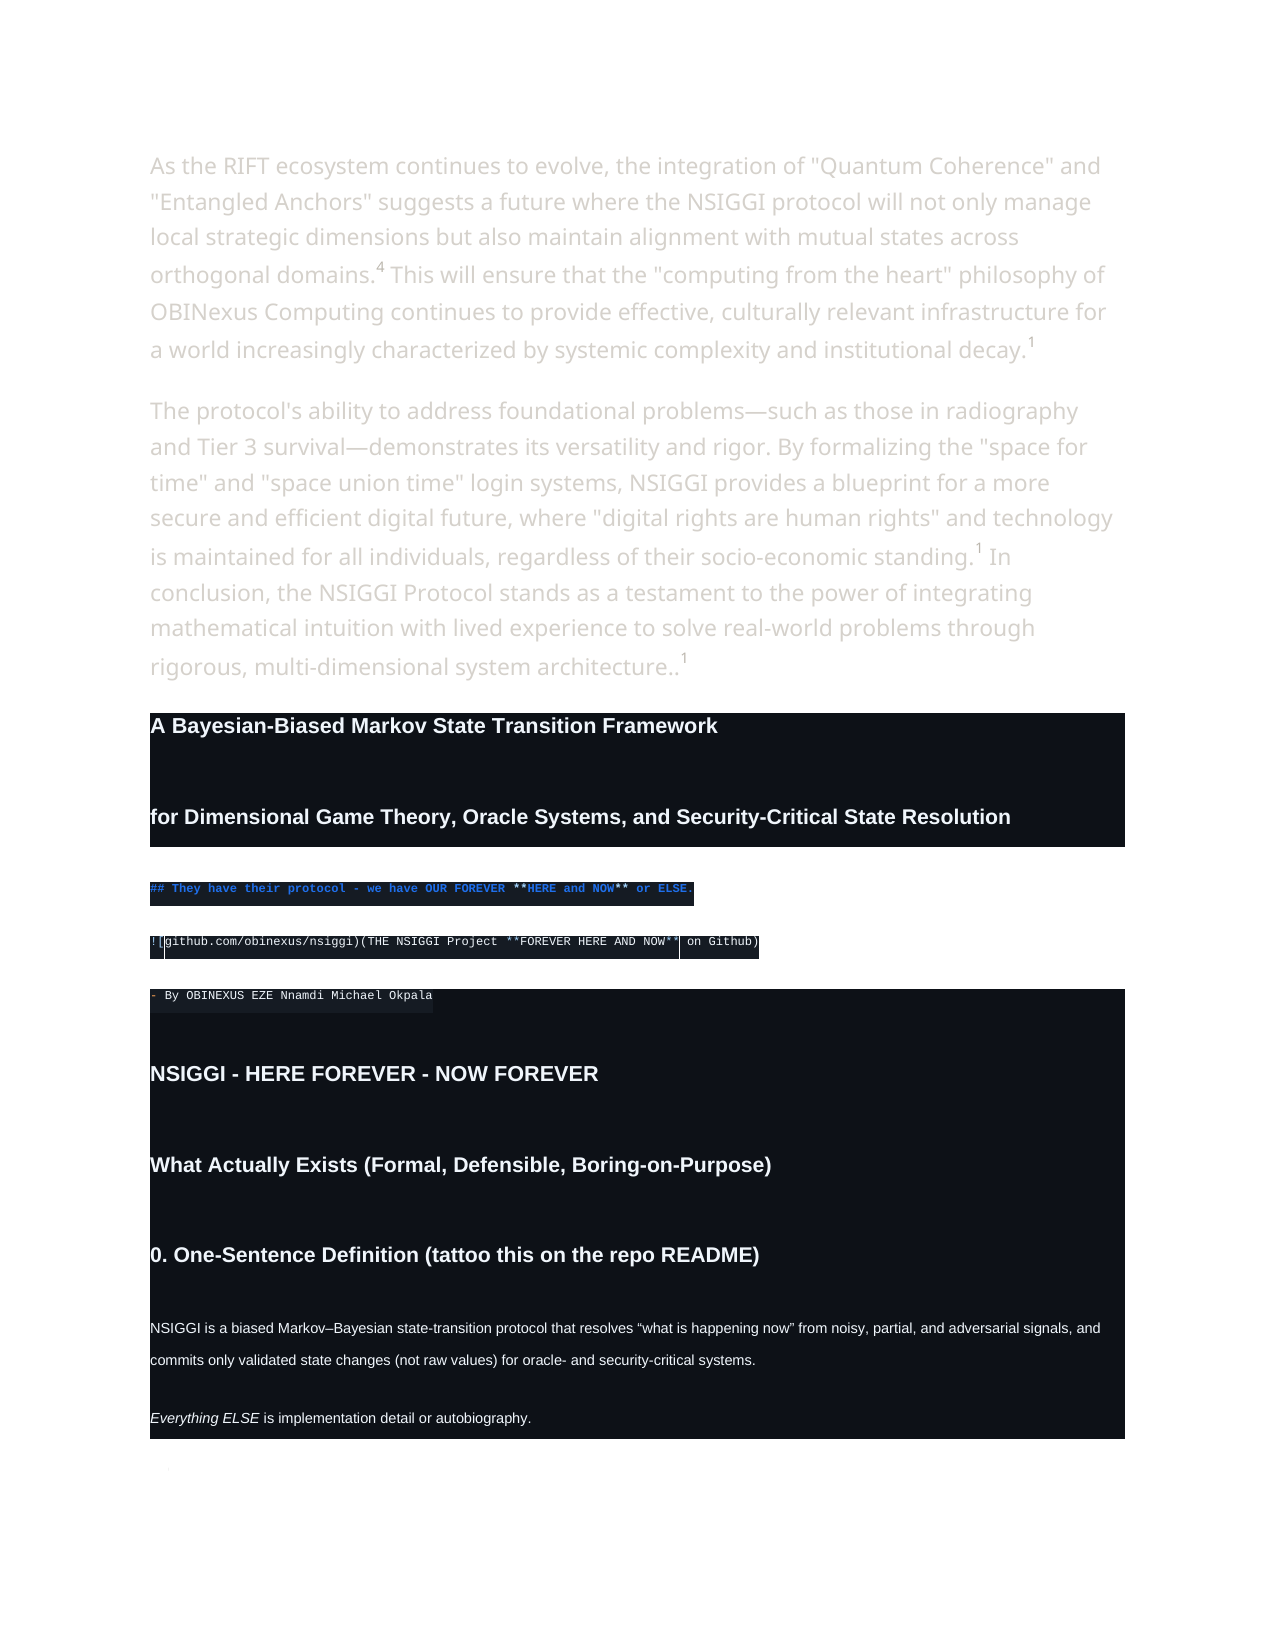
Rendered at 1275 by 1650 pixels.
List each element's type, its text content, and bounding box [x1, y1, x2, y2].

text ## They have their protocol - we have OUR FOREVER **HERE and NOW** or ELSE. [150, 882, 1125, 906]
text ![github.com/obinexus/nsiggi)(THE NSIGGI Project **FOREVER HERE AND NOW** on Github) [150, 936, 1125, 959]
subtitle A Bayesian-Biased Markov State Transition Framework [150, 713, 1125, 757]
subtitle NSIGGI - HERE FOREVER - NOW FOREVER [150, 1061, 1125, 1104]
subtitle for Dimensional Game Theory, Oracle Systems, and Security-Critical State Resolution [150, 805, 1125, 847]
text - By OBINEXUS EZE Nnamdi Michael Okpala [150, 989, 1125, 1013]
text NSIGGI is a biased Markov–Bayesian state-transition protocol that resolves “what is happening now” from noisy, partial, and adversarial signals, and commits only validated state changes (not raw values) for oracle- and security-critical systems. [150, 1319, 1125, 1381]
text Everything ELSE is implementation detail or autobiography. [150, 1410, 1125, 1439]
text The protocol's ability to address foundational problems—such as those in radiography and Tier 3 survival—demonstrates its versatility and rigor. By formalizing the "space for time" and "space union time" login systems, NSIGGI provides a blueprint for a more secure and efficient digital future, where "digital rights are human rights" and technology is maintained for all individuals, regardless of their socio-economic standing.1 In conclusion, the NSIGGI Protocol stands as a testament to the power of integrating mathematical intuition with lived experience to solve real-world problems through rigorous, multi-dimensional system architecture..1 [150, 395, 1125, 682]
subtitle 0. One-Sentence Definition (tattoo this on the repo README) [150, 1242, 1125, 1284]
text As the RIFT ecosystem continues to evolve, the integration of "Quantum Coherence" and "Entangled Anchors" suggests a future where the NSIGGI protocol will not only manage local strategic dimensions but also maintain alignment with mutual states across orthogonal domains.4 This will ensure that the "computing from the heart" philosophy of OBINexus Computing continues to provide effective, culturally relevant infrastructure for a world increasingly characterized by systemic complexity and institutional decay.1 [150, 150, 1125, 366]
subtitle What Actually Exists (Formal, Defensible, Boring-on-Purpose) [150, 1152, 1125, 1194]
